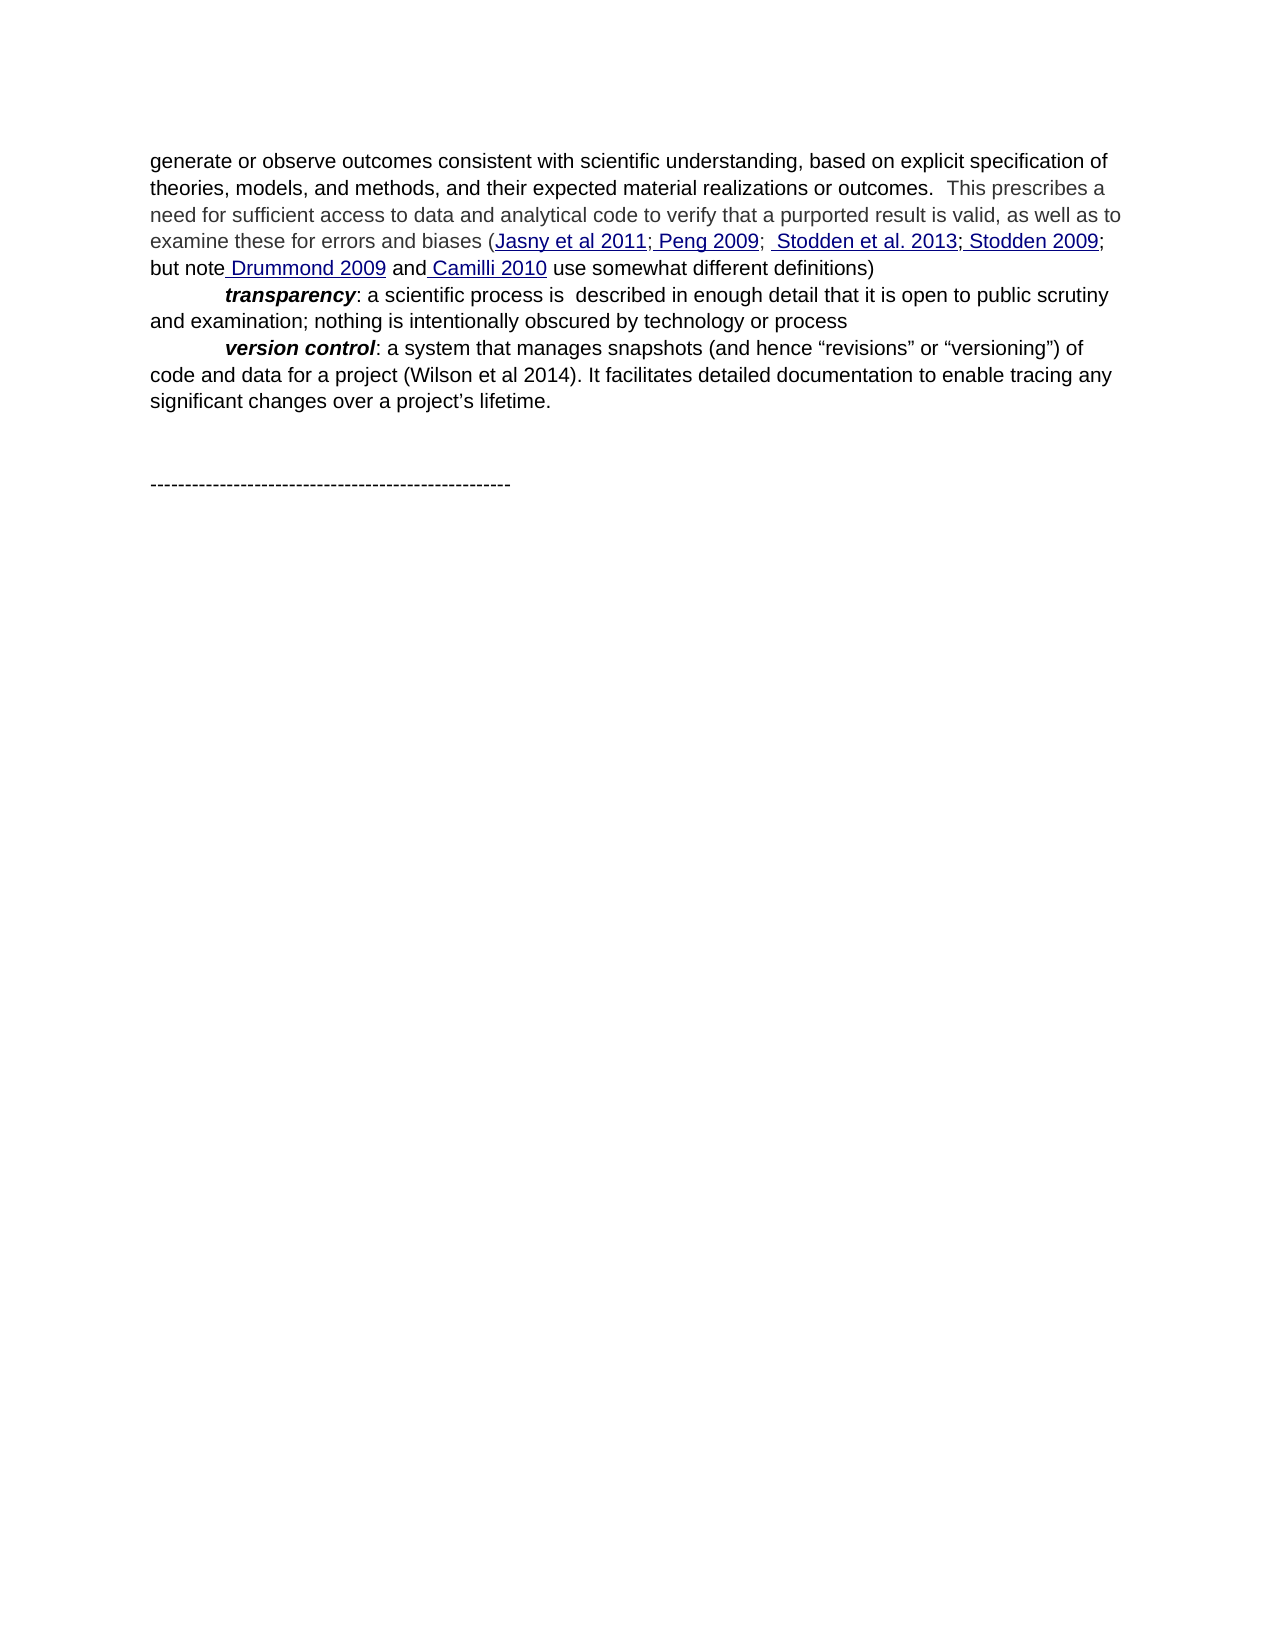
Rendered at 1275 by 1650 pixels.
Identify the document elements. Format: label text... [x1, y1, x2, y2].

text transparency: a scientific process is described in enough detail that it is open to public scrutiny and examination; nothing is intentionally obscured by technology or process [150, 283, 1125, 333]
text ---------------------------------------------------- [150, 473, 1125, 496]
text version control: a system that manages snapshots (and hence “revisions” or “versioning”) of code and data for a project (Wilson et al 2014). It facilitates detailed documentation to enable tracing any significant changes over a project’s lifetime. [150, 337, 1125, 413]
text generate or observe outcomes consistent with scientific understanding, based on explicit specification of theories, models, and methods, and their expected material realizations or outcomes. This prescribes a need for sufficient access to data and analytical code to verify that a purported result is valid, as well as to examine these for errors and biases (Jasny et al 2011; Peng 2009; Stodden et al. 2013; Stodden 2009; but note Drummond 2009 and Camilli 2010 use somewhat different definitions) [150, 150, 1125, 280]
